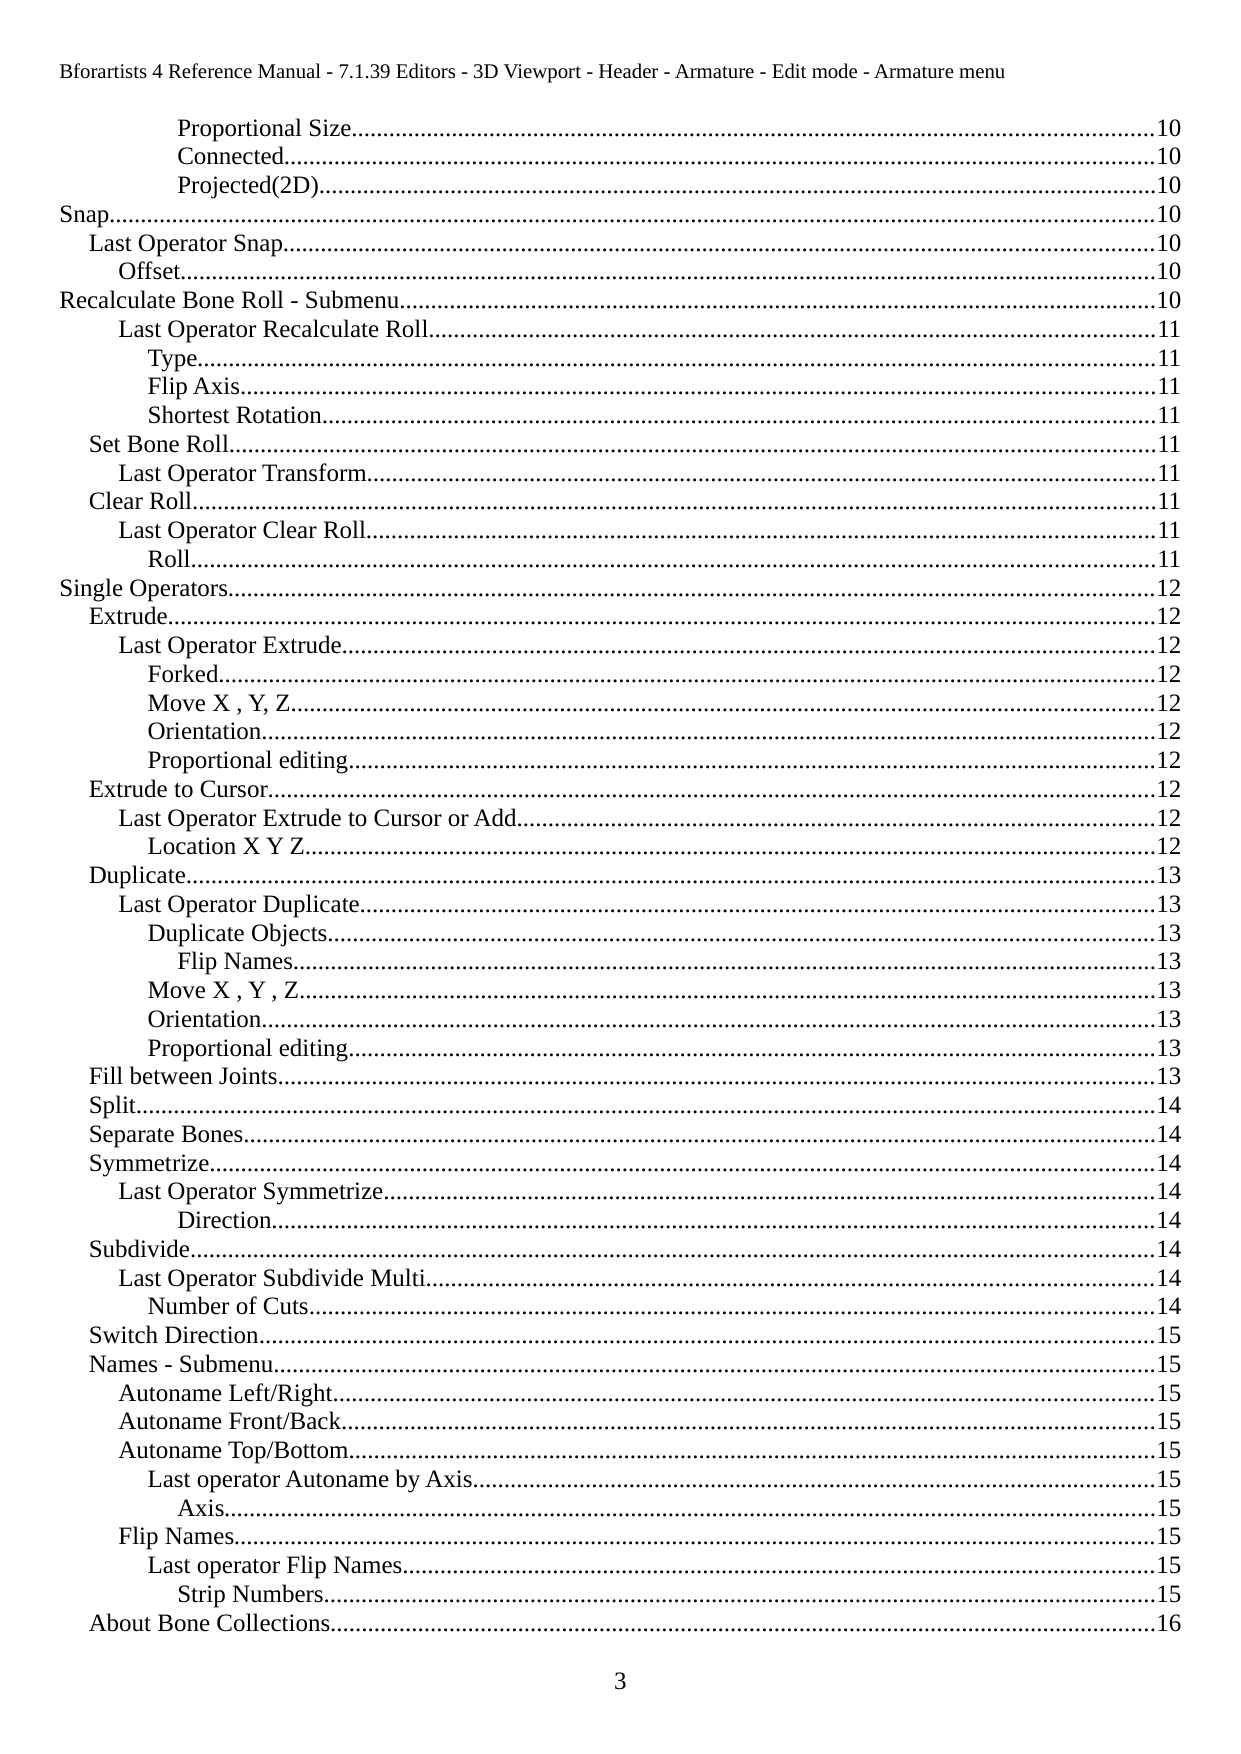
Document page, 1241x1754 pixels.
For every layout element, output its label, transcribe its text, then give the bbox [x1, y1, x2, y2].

text Autoname Front/Back 15 [118, 1406, 1181, 1435]
text Shortest Rotation 11 [147, 400, 1181, 429]
text Offset 10 [118, 256, 1181, 285]
text Last Operator Extrude 12 [118, 630, 1181, 659]
text Flip Axis 11 [147, 371, 1181, 400]
text Direction 14 [177, 1205, 1181, 1234]
text Forked 12 [147, 659, 1181, 688]
text Set Bone Roll 11 [88, 429, 1181, 458]
text Last Operator Symmetrize 14 [118, 1176, 1181, 1205]
text Snap 10 [59, 199, 1181, 228]
text Orientation 13 [147, 1004, 1181, 1033]
text Last Operator Transform 11 [118, 458, 1181, 486]
text Flip Names 15 [118, 1521, 1181, 1550]
text Autoname Left/Right 15 [118, 1378, 1181, 1406]
text Number of Cuts 14 [147, 1291, 1181, 1320]
text Projected(2D) 10 [177, 170, 1181, 199]
text Proportional Size 10 [177, 113, 1181, 141]
text Type 11 [147, 343, 1181, 371]
text About Bone Collections 16 [88, 1608, 1181, 1636]
text Axis 15 [177, 1493, 1181, 1521]
text Names - Submenu 15 [88, 1349, 1181, 1378]
text Last operator Flip Names 15 [147, 1550, 1181, 1579]
text Single Operators 12 [59, 573, 1181, 601]
text Last Operator Subdivide Multi 14 [118, 1263, 1181, 1291]
text Separate Bones 14 [88, 1119, 1181, 1148]
text Split 14 [88, 1090, 1181, 1119]
text Duplicate Objects 13 [147, 918, 1181, 946]
text Proportional editing 13 [147, 1033, 1181, 1061]
text Strip Numbers 15 [177, 1579, 1181, 1608]
text Move X , Y , Z 13 [147, 975, 1181, 1004]
text Last Operator Clear Roll 11 [118, 515, 1181, 544]
text Symmetrize 14 [88, 1148, 1181, 1176]
text Connected 10 [177, 141, 1181, 170]
text Last Operator Snap 10 [88, 228, 1181, 256]
text Orientation 12 [147, 716, 1181, 745]
text Fill between Joints 13 [88, 1061, 1181, 1090]
text Recalculate Bone Roll - Submenu 10 [59, 285, 1181, 314]
text Last Operator Recalculate Roll 11 [118, 314, 1181, 343]
text Extrude 12 [88, 601, 1181, 630]
text Location X Y Z 12 [147, 831, 1181, 860]
text Clear Roll 11 [88, 486, 1181, 515]
text Extrude to Cursor 12 [88, 774, 1181, 803]
text Roll 11 [147, 544, 1181, 573]
text Last operator Autoname by Axis 15 [147, 1464, 1181, 1493]
text Switch Direction 15 [88, 1320, 1181, 1349]
text Flip Names 13 [177, 946, 1181, 975]
text Autoname Top/Bottom 15 [118, 1435, 1181, 1464]
text Subdivide 14 [88, 1234, 1181, 1263]
text Last Operator Duplicate 13 [118, 889, 1181, 918]
text Move X , Y, Z 12 [147, 688, 1181, 716]
text Duplicate 13 [88, 860, 1181, 889]
text Last Operator Extrude to Cursor or Add 12 [118, 803, 1181, 831]
text Proportional editing 12 [147, 745, 1181, 774]
